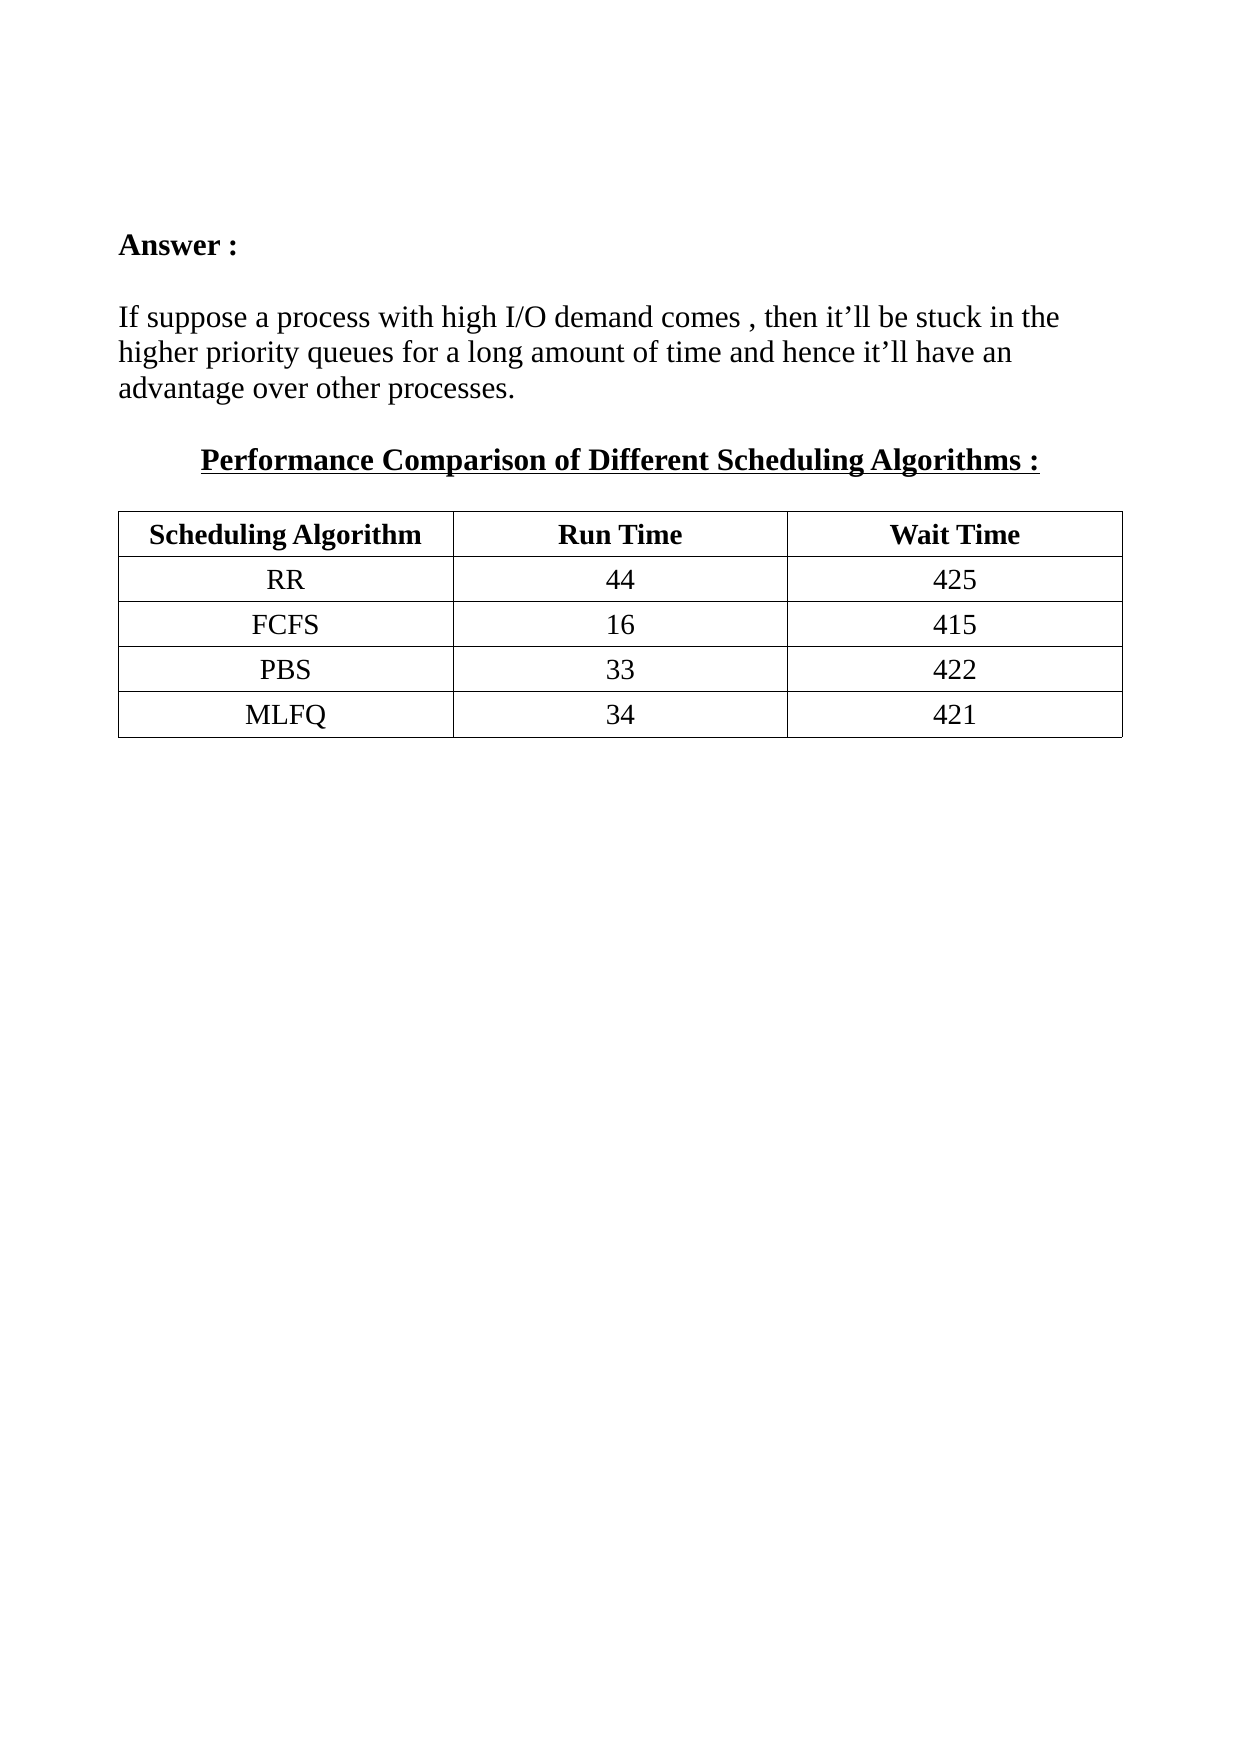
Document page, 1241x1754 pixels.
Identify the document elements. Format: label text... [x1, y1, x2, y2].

text If suppose a process with high I/O demand comes , then it’ll be stuck in the higher priority queues for a long amount of time and hence it’ll have an advantage over other processes. [118, 298, 1122, 406]
table_cell PBS [119, 647, 453, 691]
table_cell 422 [788, 647, 1122, 691]
table_cell 33 [454, 647, 787, 691]
table_cell 425 [788, 557, 1122, 601]
table_header Run Time [454, 512, 787, 556]
table_cell FCFS [119, 602, 453, 646]
text Answer : [118, 226, 1122, 262]
table_cell 44 [454, 557, 787, 601]
text Performance Comparison of Different Scheduling Algorithms : [118, 442, 1122, 477]
table_header Scheduling Algorithm [119, 512, 453, 556]
table_cell 16 [454, 602, 787, 646]
table_cell 421 [788, 692, 1122, 737]
table_header Wait Time [788, 512, 1122, 556]
table_cell 34 [454, 692, 787, 737]
table_cell MLFQ [119, 692, 453, 737]
table_cell RR [119, 557, 453, 601]
table_cell 415 [788, 602, 1122, 646]
